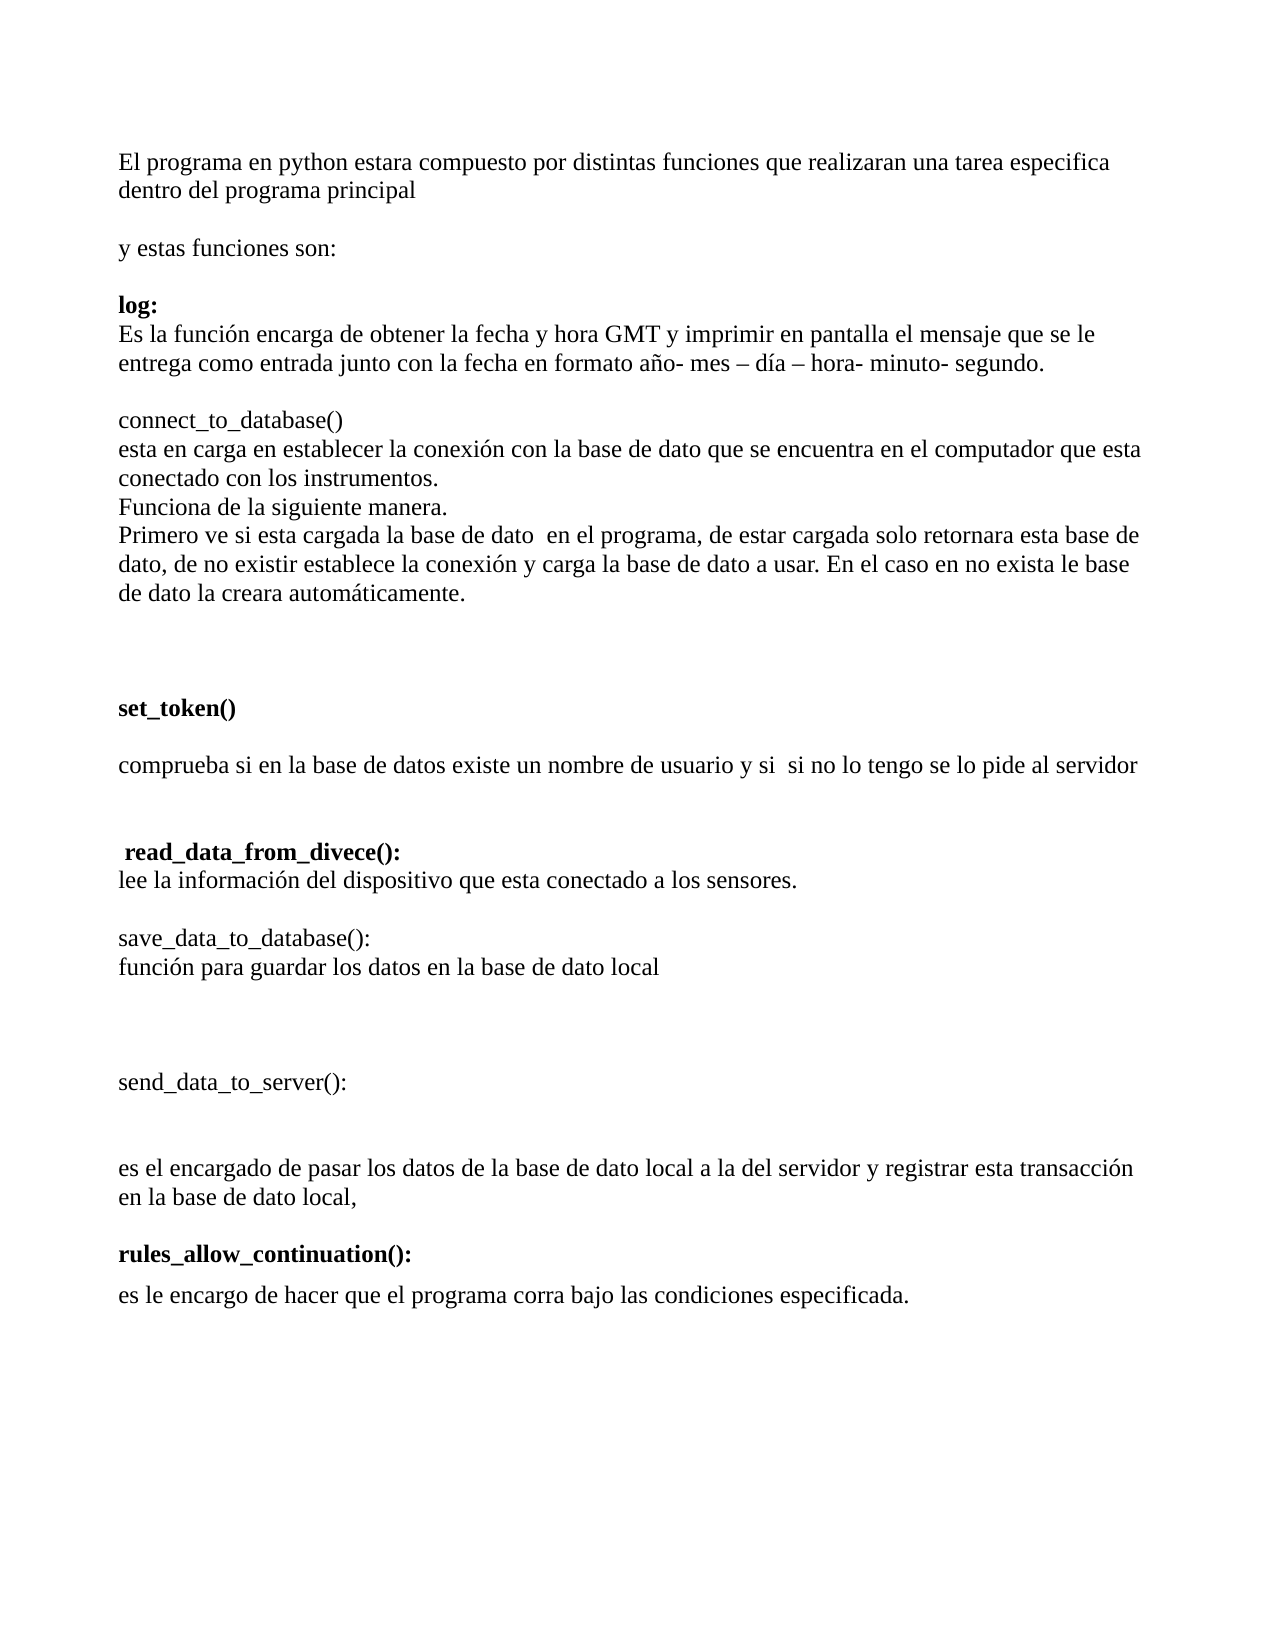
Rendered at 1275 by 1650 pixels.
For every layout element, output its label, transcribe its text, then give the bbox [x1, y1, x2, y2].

text save_data_to_database(): [118, 923, 1157, 952]
text función para guardar los datos en la base de dato local [118, 952, 1157, 981]
text esta en carga en establecer la conexión con la base de dato que se encuentra en el computador que esta conectado con los instrumentos. [118, 434, 1157, 492]
text y estas funciones son: [118, 233, 1157, 262]
text es le encargo de hacer que el programa corra bajo las condiciones especificada. [118, 1281, 1157, 1309]
text log: [118, 291, 1157, 319]
text es el encargado de pasar los datos de la base de dato local a la del servidor y registrar esta transacción en la base de dato local, [118, 1153, 1157, 1211]
text lee la información del dispositivo que esta conectado a los sensores. [118, 866, 1157, 894]
text Funciona de la siguiente manera. [118, 492, 1157, 521]
text send_data_to_server(): [118, 1067, 1157, 1096]
text Primero ve si esta cargada la base de dato en el programa, de estar cargada solo retornara esta base de dato, de no existir establece la conexión y carga la base de dato a usar. En el caso en no exista le base de dato la creara automáticamente. [118, 521, 1157, 607]
text comprueba si en la base de datos existe un nombre de usuario y si si no lo tengo se lo pide al servidor [118, 751, 1157, 779]
text El programa en python estara compuesto por distintas funciones que realizaran una tarea especifica dentro del programa principal [118, 147, 1157, 204]
text read_data_from_divece(): [118, 837, 1157, 866]
text connect_to_database() [118, 406, 1157, 434]
text rules_allow_continuation(): [118, 1239, 1157, 1268]
text set_token() [118, 693, 1157, 722]
text Es la función encarga de obtener la fecha y hora GMT y imprimir en pantalla el mensaje que se le entrega como entrada junto con la fecha en formato año- mes – día – hora- minuto- segundo. [118, 319, 1157, 377]
